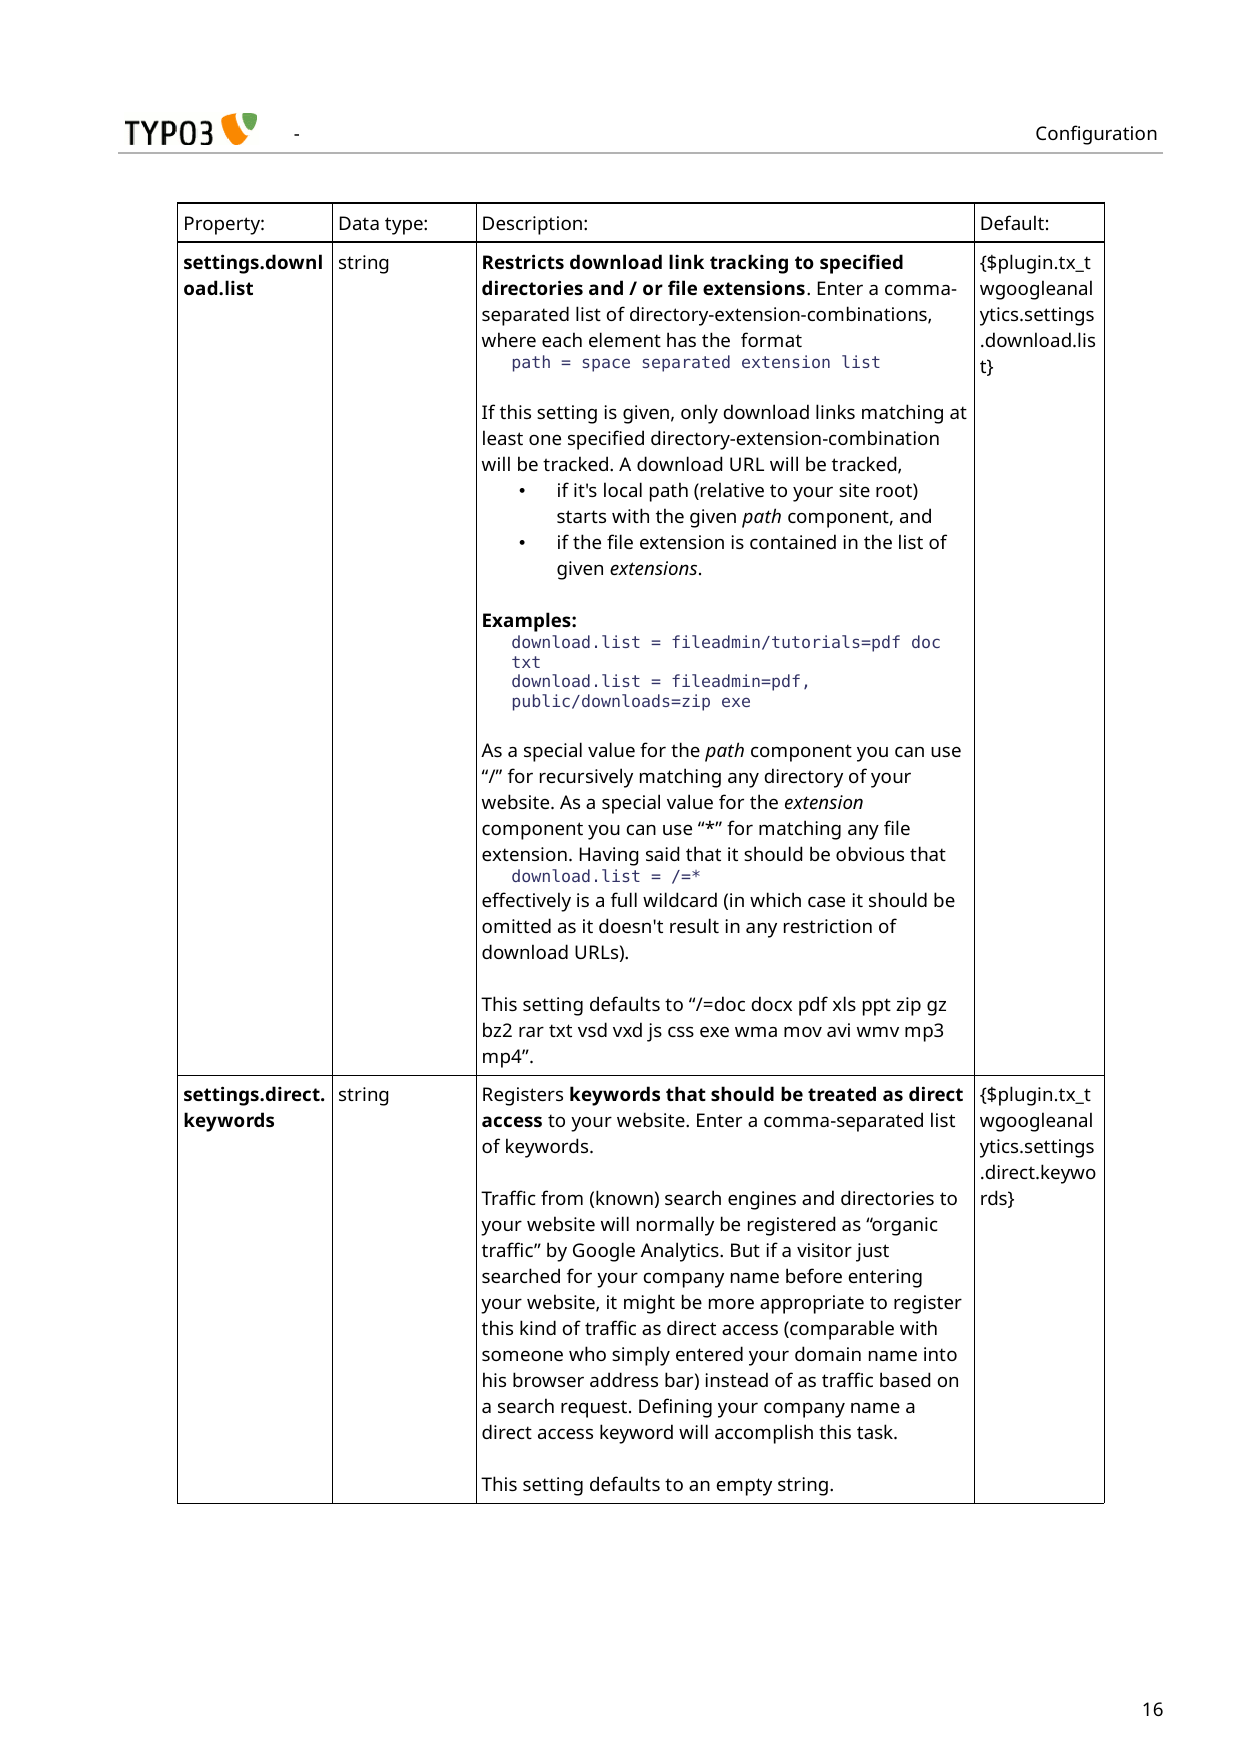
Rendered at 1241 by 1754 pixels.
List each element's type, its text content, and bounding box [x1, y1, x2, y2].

table_cell settings.download.list [178, 243, 332, 1075]
table_cell settings.direct.keywords [178, 1076, 332, 1503]
table_cell string [333, 1076, 476, 1503]
table_cell {$plugin.tx_twgoogleanalytics.settings.direct.keywords} [975, 1076, 1104, 1503]
table_header Property: [178, 204, 332, 241]
table_header Data type: [333, 204, 476, 241]
table_header Description: [477, 204, 974, 241]
table_header Default: [975, 204, 1104, 241]
table_cell {$plugin.tx_twgoogleanalytics.settings.download.list} [975, 243, 1104, 1075]
picture [124, 112, 260, 145]
table_cell Registers keywords that should be treated as direct access to your website. Enter a comma-separated list of keywords. Traffic from (known) search engines and directories to your website will normally be registered as “organic traffic” by Google Analytics. But if a visitor just searched for your company name before entering your website, it might be more appropriate to register this kind of traffic as direct access (comparable with someone who simply entered your domain name into his browser address bar) instead of as traffic based on a search request. Defining your company name a direct access keyword will accomplish this task. This setting defaults to an empty string. [477, 1076, 974, 1503]
table_cell string [333, 243, 476, 1075]
table_cell Restricts download link tracking to specified directories and / or file extensions. Enter a comma-separated list of directory-extension-combinations, where each element has the format path = space separated extension list If this setting is given, only download links matching at least one specified directory-extension-combination will be tracked. A download URL will be tracked, if it's local path (relative to your site root) starts with the given path component, and if the file extension is contained in the list of given extensions. Examples: download.list = fileadmin/tutorials=pdf doc txt download.list = fileadmin=pdf, public/downloads=zip exe As a special value for the path component you can use “/” for recursively matching any directory of your website. As a special value for the extension component you can use “*” for matching any file extension. Having said that it should be obvious that download.list = /=* effectively is a full wildcard (in which case it should be omitted as it doesn't result in any restriction of download URLs). This setting defaults to “/=doc docx pdf xls ppt zip gz bz2 rar txt vsd vxd js css exe wma mov avi wmv mp3 mp4”. [477, 243, 974, 1075]
